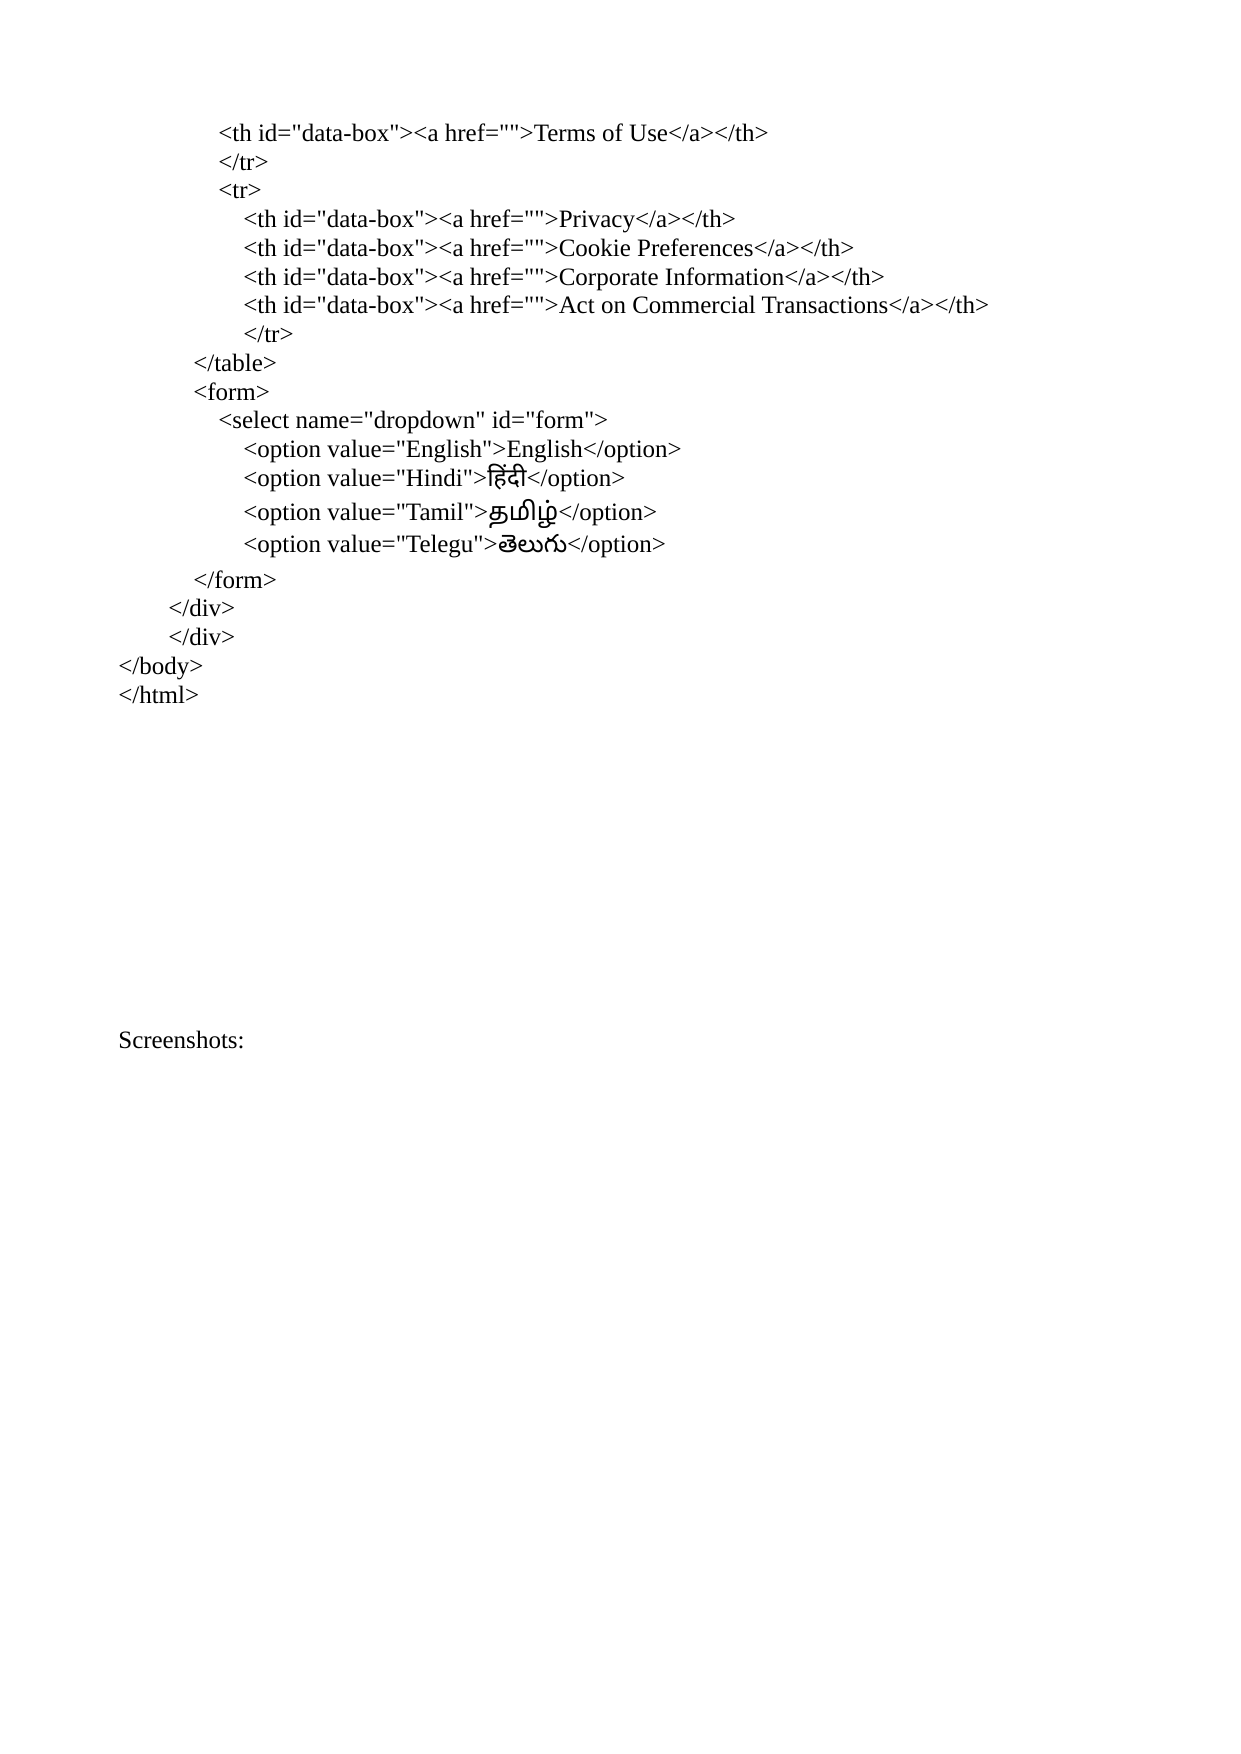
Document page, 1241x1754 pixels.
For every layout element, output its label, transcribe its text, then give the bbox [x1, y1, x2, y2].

text <option value="English">English</option> [118, 434, 1122, 463]
text </div> [118, 593, 1122, 622]
text <th id="data-box"><a href="">Corporate Information</a></th> [118, 262, 1122, 291]
text <th id="data-box"><a href="">Act on Commercial Transactions</a></th> [118, 291, 1122, 319]
text <th id="data-box"><a href="">Terms of Use</a></th> [118, 118, 1122, 147]
text <select name="dropdown" id="form"> [118, 406, 1122, 434]
text </tr> [118, 319, 1122, 348]
text </form> [118, 565, 1122, 593]
text <tr> [118, 176, 1122, 204]
text <th id="data-box"><a href="">Cookie Preferences</a></th> [118, 233, 1122, 262]
text Screenshots: [118, 1025, 1122, 1053]
text <form> [118, 377, 1122, 406]
text <option value="Telegu">తెలుగు</option> [118, 529, 1122, 565]
text <th id="data-box"><a href="">Privacy</a></th> [118, 204, 1122, 233]
text </body> [118, 651, 1122, 680]
text <option value="Hindi">हिंदी</option> [118, 463, 1122, 497]
text </tr> [118, 147, 1122, 176]
text </table> [118, 348, 1122, 377]
text </div> [118, 622, 1122, 651]
text <option value="Tamil">தமிழ்</option> [118, 497, 1122, 529]
text </html> [118, 680, 1122, 708]
